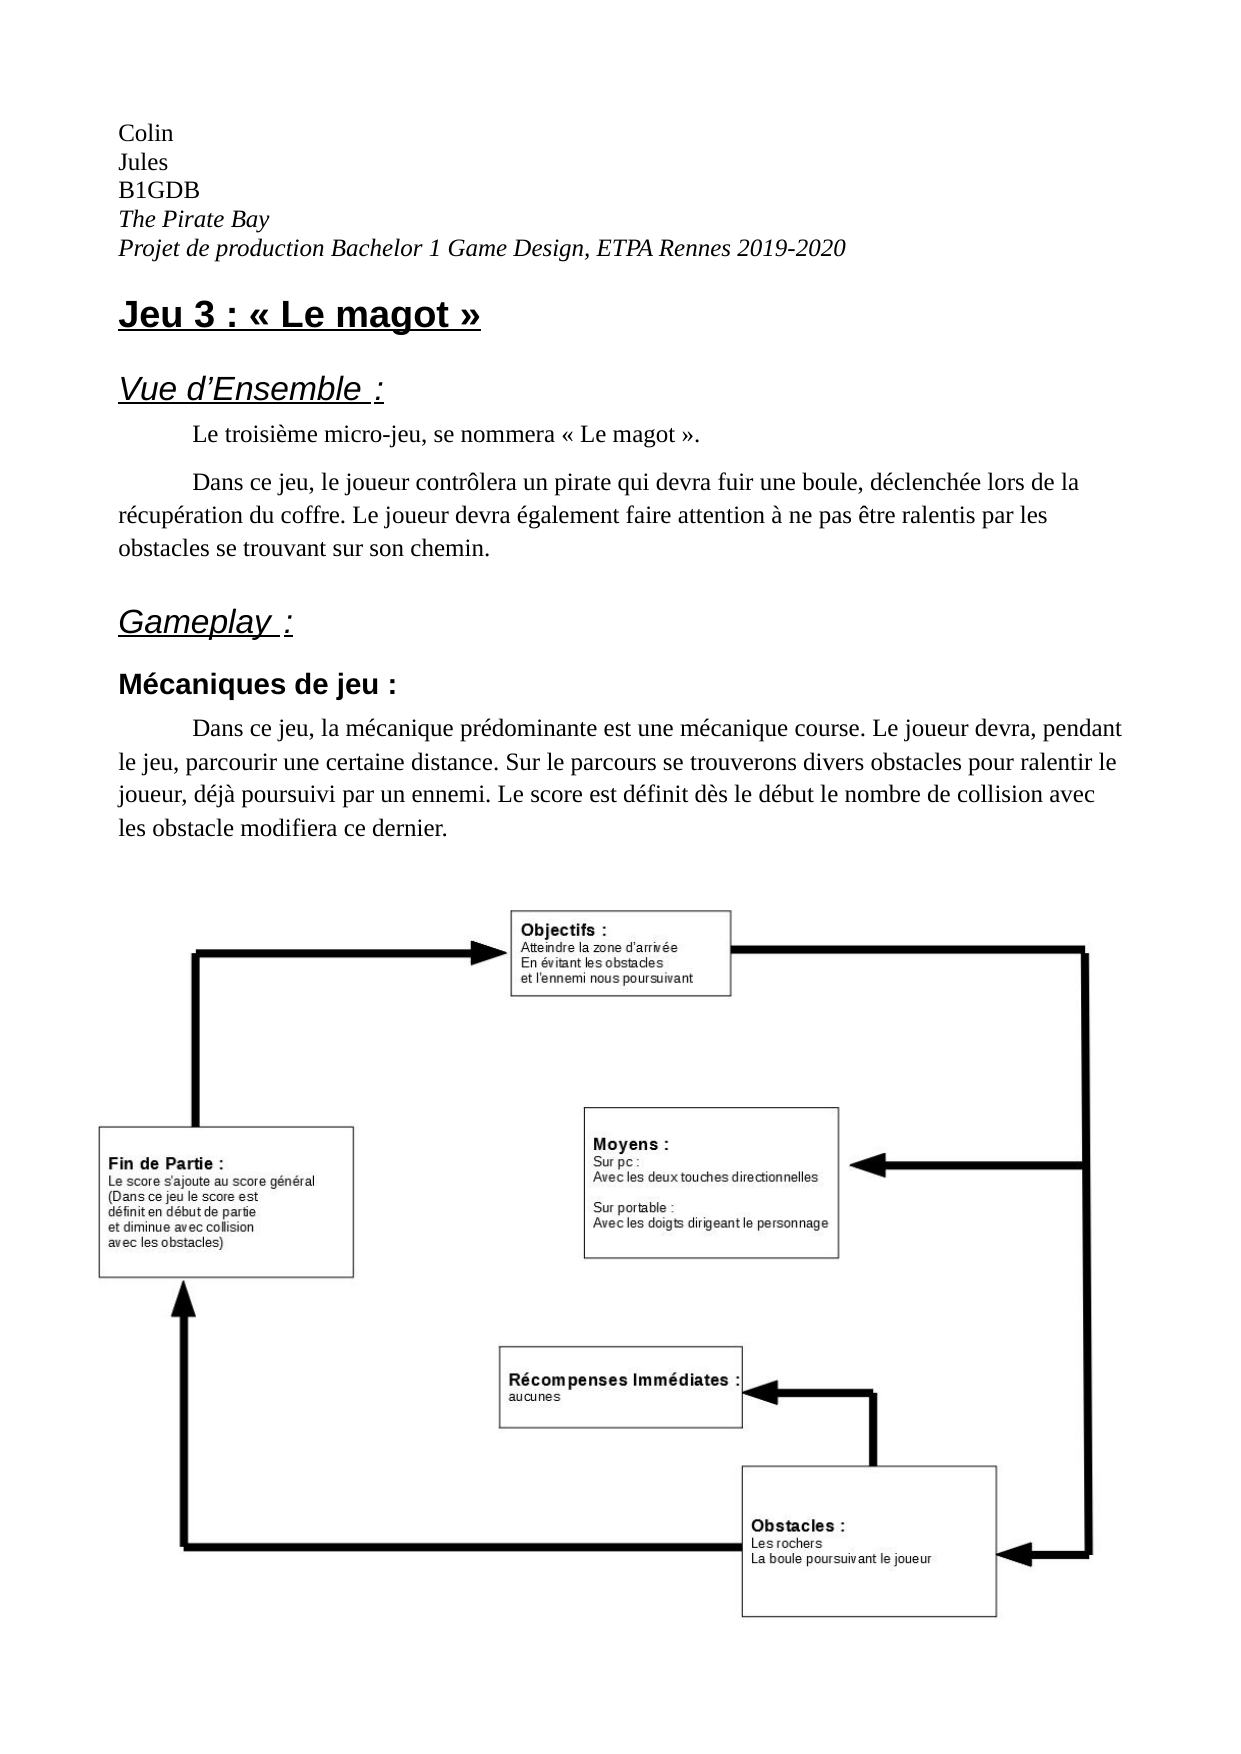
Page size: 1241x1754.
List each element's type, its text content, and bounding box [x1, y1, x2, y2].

text Le troisième micro-jeu, se nommera « Le magot ». [118, 419, 1122, 448]
subtitle Vue d’Ensemble : [118, 368, 1122, 407]
text Dans ce jeu, le joueur contrôlera un pirate qui devra fuir une boule, déclenchée lors de la récupération du coffre. Le joueur devra également faire attention à ne pas être ralentis par les obstacles se trouvant sur son chemin. [118, 467, 1122, 562]
subtitle Jeu 3 : « Le magot » [118, 291, 1122, 335]
picture [41, 846, 1185, 1655]
text Dans ce jeu, la mécanique prédominante est une mécanique course. Le joueur devra, pendant le jeu, parcourir une certaine distance. Sur le parcours se trouverons divers obstacles pour ralentir le joueur, déjà poursuivi par un ennemi. Le score est définit dès le début le nombre de collision avec les obstacle modifiera ce dernier. [118, 713, 1122, 841]
subtitle Mécaniques de jeu : [118, 667, 1122, 701]
subtitle Gameplay : [118, 602, 1122, 640]
